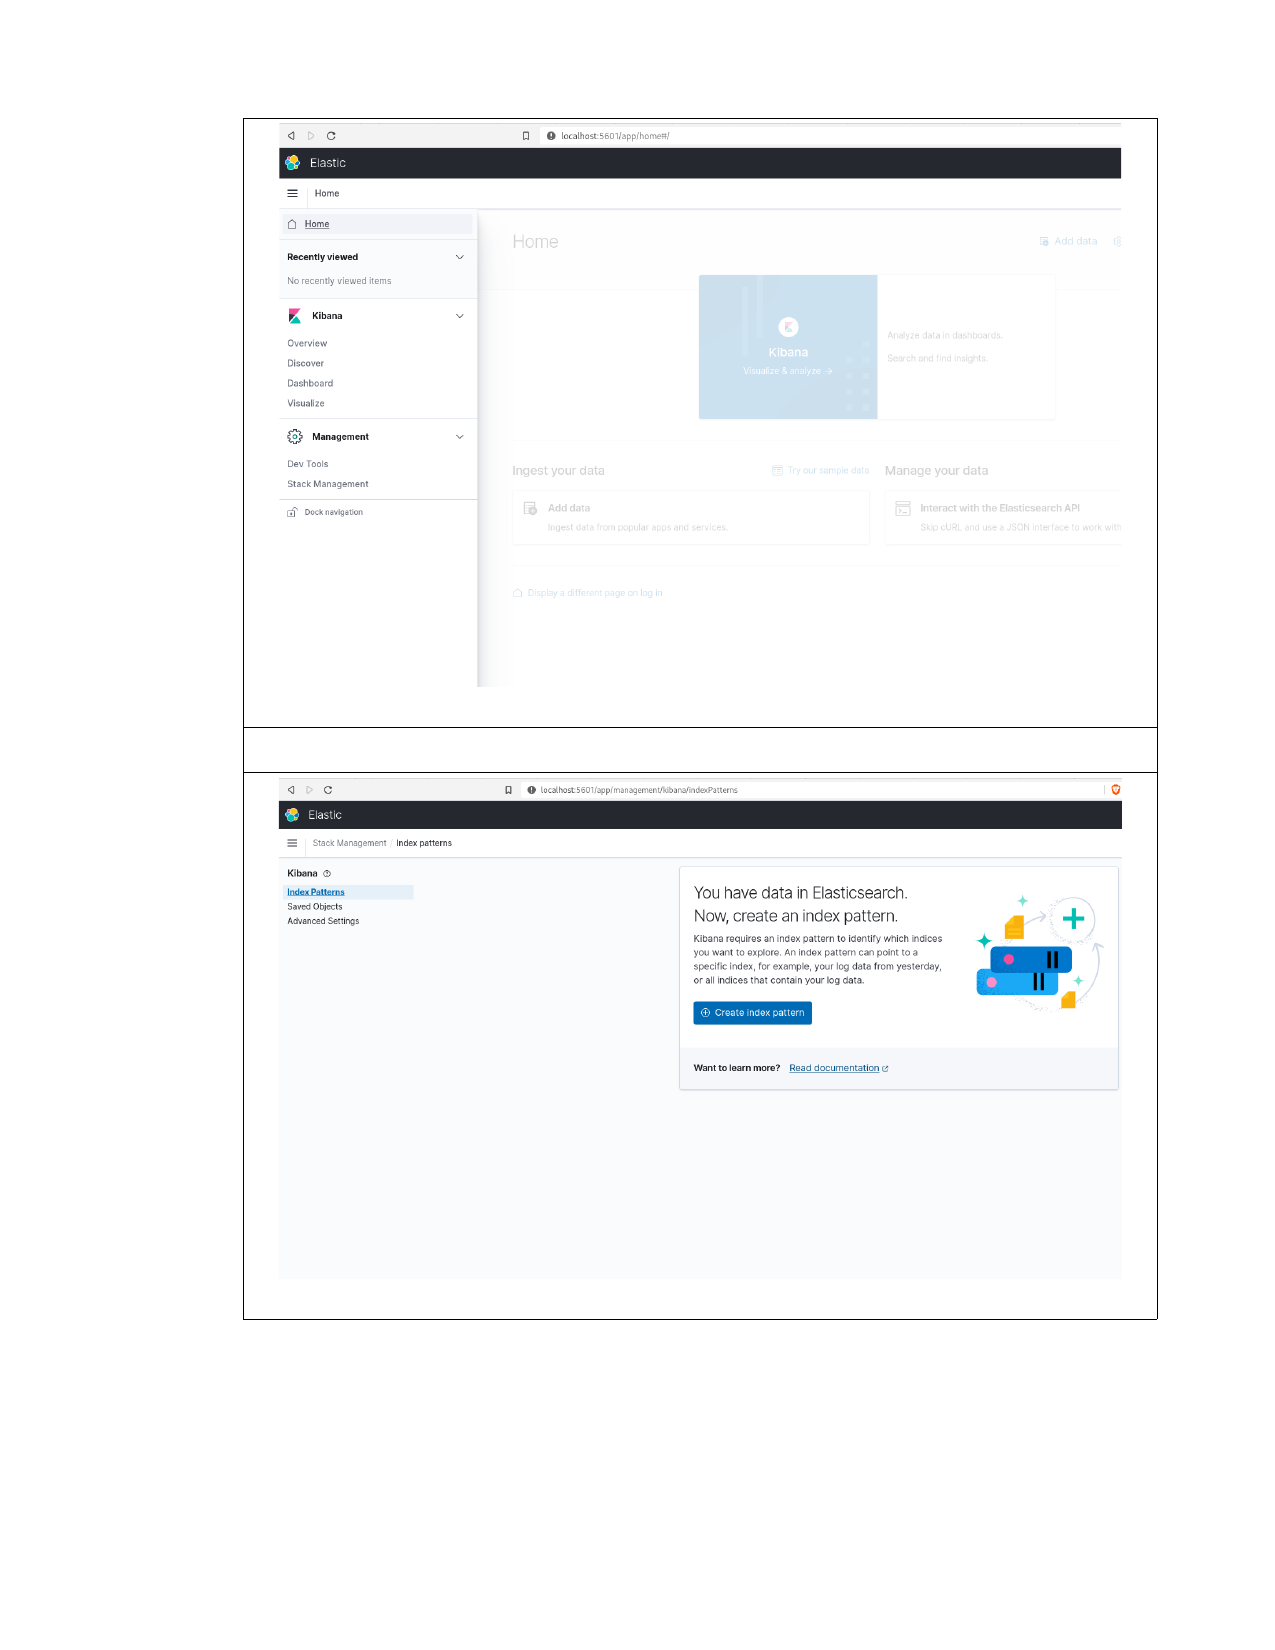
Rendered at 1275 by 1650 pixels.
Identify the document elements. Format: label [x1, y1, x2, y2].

picture [278, 778, 1122, 1279]
table_cell [244, 773, 1157, 1319]
picture [279, 123, 1122, 687]
table_cell [244, 119, 1157, 727]
table_cell [244, 728, 1157, 772]
